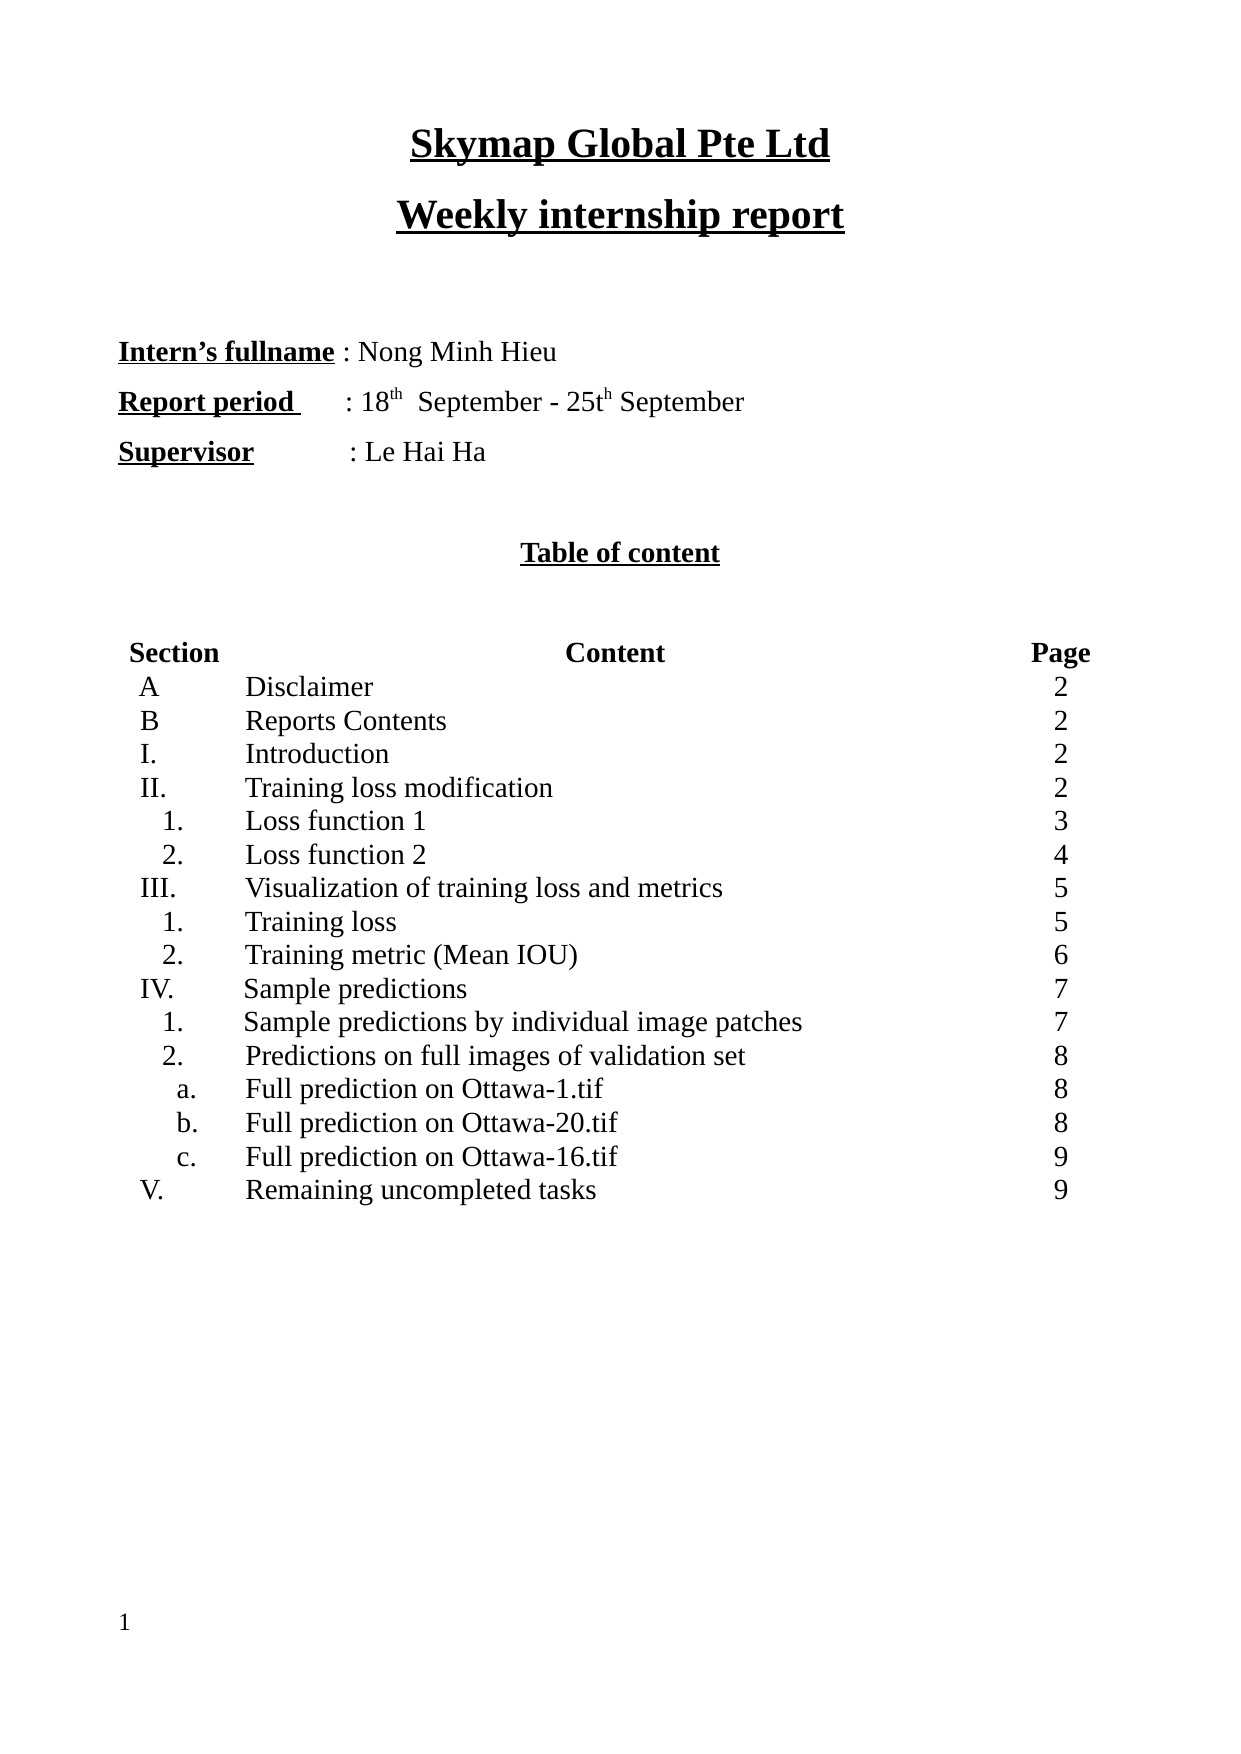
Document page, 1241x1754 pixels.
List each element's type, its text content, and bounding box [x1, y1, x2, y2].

table_cell Predictions on full images of validation set [231, 1038, 999, 1072]
table_cell 2 [999, 669, 1122, 703]
table_cell 8 [999, 1072, 1122, 1105]
table_cell V. [118, 1172, 231, 1206]
table_cell c. [118, 1139, 231, 1172]
text Table of content [118, 535, 1122, 568]
table_cell Full prediction on Ottawa-20.tif [231, 1105, 999, 1139]
table_cell III. [118, 870, 231, 904]
text Report period : 18th September - 25th September [118, 384, 1122, 418]
table_cell Training metric (Mean IOU) [231, 938, 999, 971]
table_cell 3 [999, 803, 1122, 837]
text Intern’s fullname : Nong Minh Hieu [118, 334, 1122, 367]
table_cell II. [118, 770, 231, 803]
table_cell 7 [999, 971, 1122, 1004]
table_cell 2. [118, 1038, 231, 1072]
table_cell 5 [999, 904, 1122, 937]
table_cell 2. [118, 837, 231, 870]
table_cell IV. [118, 971, 231, 1004]
table_header Content [231, 636, 999, 669]
table_cell Introduction [231, 736, 999, 770]
table_cell 8 [999, 1038, 1122, 1072]
text Weekly internship report [118, 190, 1122, 238]
table_cell 2 [999, 703, 1122, 736]
table_cell b. [118, 1105, 231, 1139]
table_cell a. [118, 1072, 231, 1105]
table_cell 8 [999, 1105, 1122, 1139]
table_cell 7 [999, 1005, 1122, 1038]
table_cell 1. [118, 1005, 231, 1038]
table_cell I. [118, 736, 231, 770]
text Supervisor : Le Hai Ha [118, 434, 1122, 468]
table_cell Reports Contents [231, 703, 999, 736]
table_cell 9 [999, 1139, 1122, 1172]
text Skymap Global Pte Ltd [118, 118, 1122, 166]
table_cell A [118, 669, 231, 703]
table_cell Loss function 2 [231, 837, 999, 870]
table_cell Sample predictions by individual image patches [231, 1005, 999, 1038]
table_cell Full prediction on Ottawa-1.tif [231, 1072, 999, 1105]
table_cell Disclaimer [231, 669, 999, 703]
table_cell B [118, 703, 231, 736]
table_cell 2 [999, 770, 1122, 803]
table_cell Full prediction on Ottawa-16.tif [231, 1139, 999, 1172]
table_cell Visualization of training loss and metrics [231, 870, 999, 904]
table_cell 2. [118, 938, 231, 971]
table_cell 9 [999, 1172, 1122, 1206]
table_cell Sample predictions [231, 971, 999, 1004]
table_cell Loss function 1 [231, 803, 999, 837]
table_header Section [118, 636, 231, 669]
table_cell Training loss modification [231, 770, 999, 803]
table_cell Training loss [231, 904, 999, 937]
table_cell 2 [999, 736, 1122, 770]
table_cell 1. [118, 904, 231, 937]
table_cell 4 [999, 837, 1122, 870]
table_cell Remaining uncompleted tasks [231, 1172, 999, 1206]
table_header Page [999, 636, 1122, 669]
table_cell 5 [999, 870, 1122, 904]
table_cell 6 [999, 938, 1122, 971]
table_cell 1. [118, 803, 231, 837]
